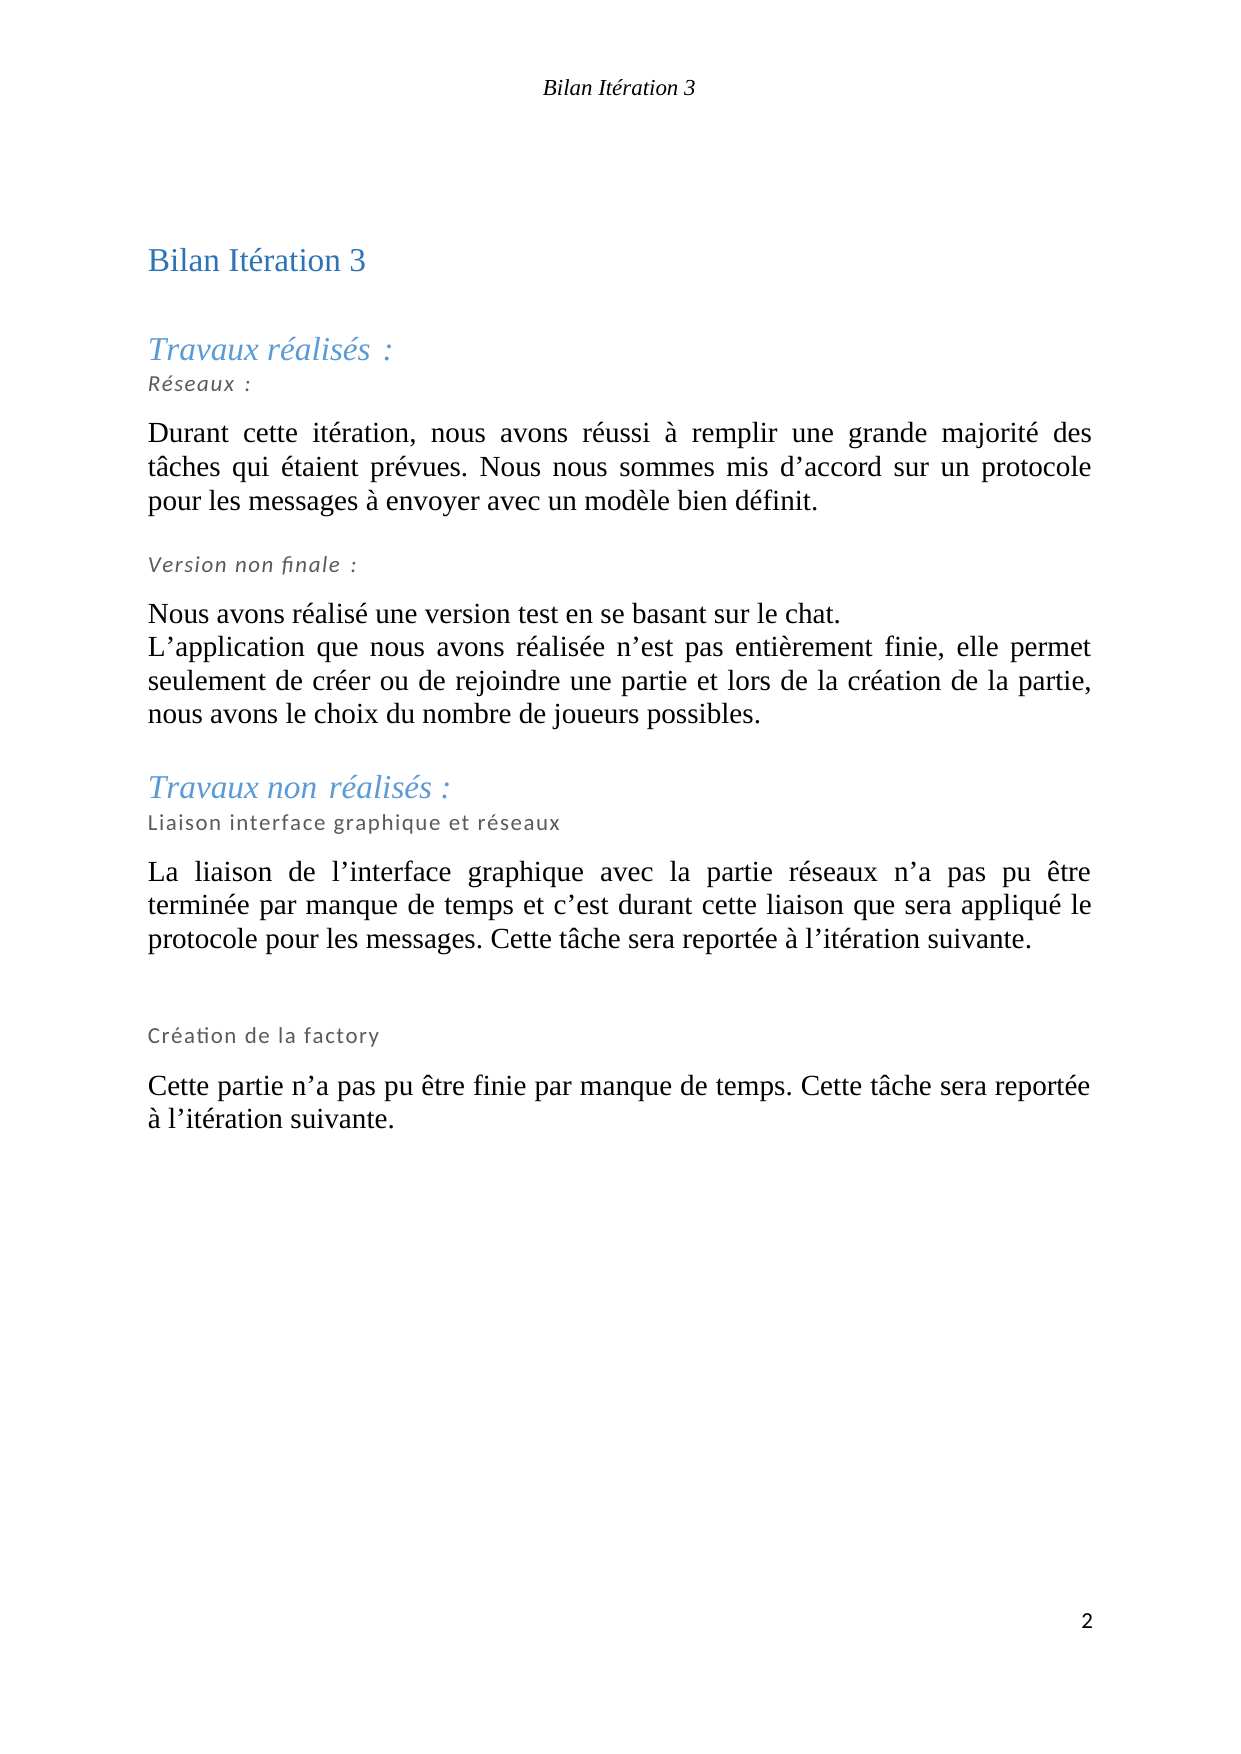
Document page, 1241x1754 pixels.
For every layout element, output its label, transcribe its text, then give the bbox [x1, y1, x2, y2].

text La liaison de l’interface graphique avec la partie réseaux n’a pas pu être terminée par manque de temps et c’est durant cette liaison que sera appliqué le protocole pour les messages. Cette tâche sera reportée à l’itération suivante. [148, 854, 1093, 954]
subtitle Liaison interface graphique et réseaux [148, 808, 1093, 836]
subtitle Réseaux : [148, 369, 1093, 397]
subtitle Création de la factory [148, 1022, 1093, 1049]
subtitle Version non finale : [148, 550, 1093, 578]
text Cette partie n’a pas pu être finie par manque de temps. Cette tâche sera reportée à l’itération suivante. [148, 1068, 1093, 1135]
text Durant cette itération, nous avons réussi à remplir une grande majorité des tâches qui étaient prévues. Nous nous sommes mis d’accord sur un protocole pour les messages à envoyer avec un modèle bien définit. [148, 416, 1093, 516]
text Travaux réalisés : [148, 329, 1093, 368]
text Nous avons réalisé une version test en se basant sur le chat. [148, 596, 1093, 629]
text L’application que nous avons réalisée n’est pas entièrement finie, elle permet seulement de créer ou de rejoindre une partie et lors de la création de la partie, nous avons le choix du nombre de joueurs possibles. [148, 629, 1093, 730]
text Bilan Itération 3 [148, 241, 1093, 279]
text Travaux non réalisés : [148, 768, 1093, 806]
